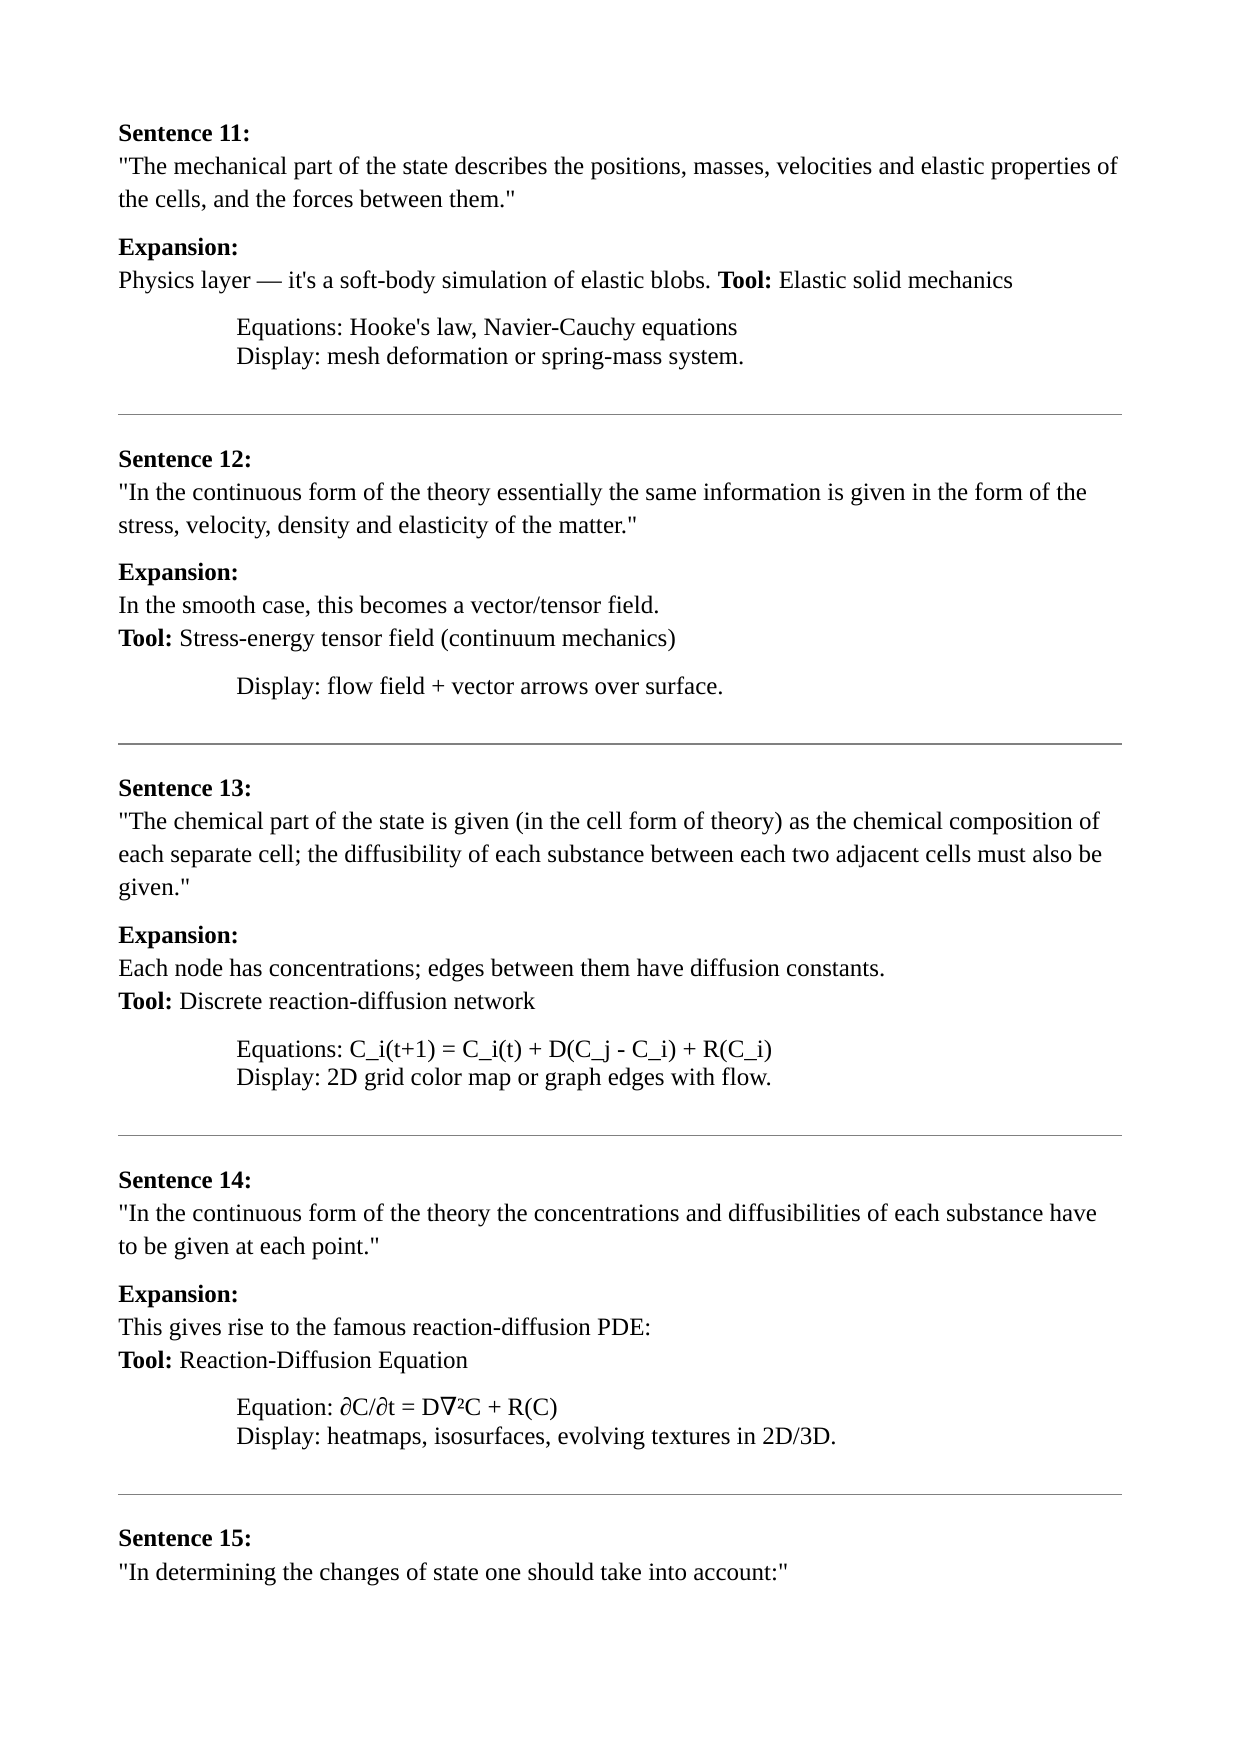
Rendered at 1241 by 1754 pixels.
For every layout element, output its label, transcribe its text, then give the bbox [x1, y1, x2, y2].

text Expansion: In the smooth case, this becomes a vector/tensor field. Tool: Stress-energy tensor field (continuum mechanics) [118, 557, 1122, 652]
text Sentence 14: "In the continuous form of the theory the concentrations and diffusibilities of each substance have to be given at each point." [118, 1165, 1122, 1260]
text Expansion: This gives rise to the famous reaction-diffusion PDE: Tool: Reaction-Diffusion Equation [118, 1279, 1122, 1373]
text Display: flow field + vector arrows over surface. [236, 671, 1004, 700]
text Equations: Hooke's law, Navier-Cauchy equations Display: mesh deformation or spring-mass system. [236, 312, 1004, 370]
text Sentence 11: "The mechanical part of the state describes the positions, masses, velocities and elastic properties of the cells, and the forces between them." [118, 118, 1122, 213]
text Expansion: Physics layer — it's a soft-body simulation of elastic blobs. Tool: Elastic solid mechanics [118, 232, 1122, 293]
text Sentence 15: "In determining the changes of state one should take into account:" [118, 1523, 1122, 1585]
text Sentence 13: "The chemical part of the state is given (in the cell form of theory) as the chemical composition of each separate cell; the diffusibility of each substance between each two adjacent cells must also be given." [118, 773, 1122, 901]
text Sentence 12: "In the continuous form of the theory essentially the same information is given in the form of the stress, velocity, density and elasticity of the matter." [118, 444, 1122, 538]
text Equation: ∂C/∂t = D∇²C + R(C) Display: heatmaps, isosurfaces, evolving textures in 2D/3D. [236, 1392, 1004, 1450]
text Equations: C_i(t+1) = C_i(t) + D(C_j - C_i) + R(C_i) Display: 2D grid color map or graph edges with flow. [236, 1034, 1004, 1091]
text Expansion: Each node has concentrations; edges between them have diffusion constants. Tool: Discrete reaction-diffusion network [118, 920, 1122, 1015]
